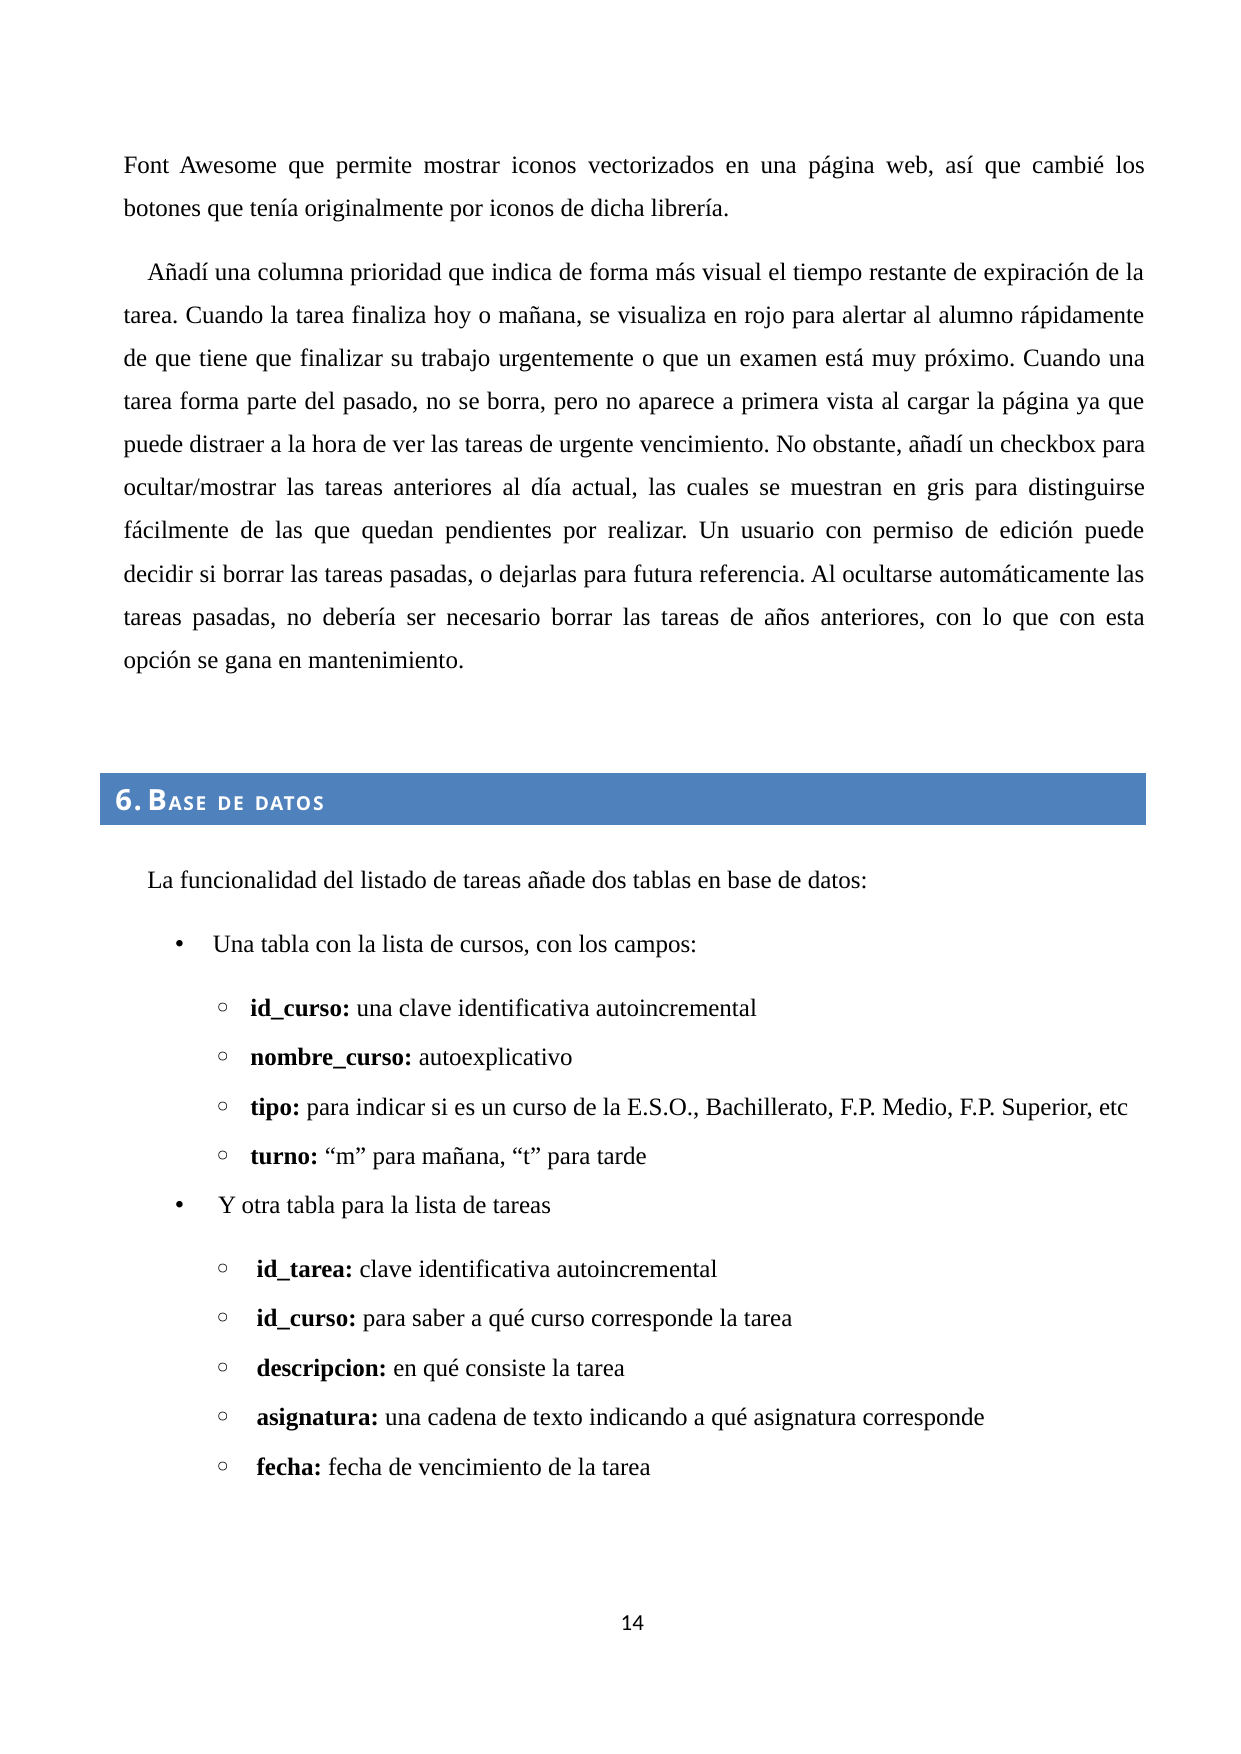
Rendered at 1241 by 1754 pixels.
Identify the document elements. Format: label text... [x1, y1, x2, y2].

list Una tabla con la lista de cursos, con los campos: [175, 929, 1146, 958]
list id_curso: una clave identificativa autoincremental [213, 993, 1146, 1022]
list Y otra tabla para la lista de tareas [175, 1190, 1146, 1219]
list fecha: fecha de vencimiento de la tarea [213, 1452, 1146, 1480]
list descripcion: en qué consiste la tarea [213, 1353, 1146, 1382]
text Añadí una columna prioridad que indica de forma más visual el tiempo restante de expiración de la tarea. Cuando la tarea finaliza hoy o mañana, se visualiza en rojo para alertar al alumno rápidamente de que tiene que finalizar su trabajo urgentemente o que un examen está muy próximo. Cuando una tarea forma parte del pasado, no se borra, pero no aparece a primera vista al cargar la página ya que puede distraer a la hora de ver las tareas de urgente vencimiento. No obstante, añadí un checkbox para ocultar/mostrar las tareas anteriores al día actual, las cuales se muestran en gris para distinguirse fácilmente de las que quedan pendientes por realizar. Un usuario con permiso de edición puede decidir si borrar las tareas pasadas, o dejarlas para futura referencia. Al ocultarse automáticamente las tareas pasadas, no debería ser necesario borrar las tareas de años anteriores, con lo que con esta opción se gana en mantenimiento. [123, 257, 1146, 674]
subtitle Base de datos [106, 779, 1140, 819]
list id_tarea: clave identificativa autoincremental [213, 1254, 1146, 1283]
list tipo: para indicar si es un curso de la E.S.O., Bachillerato, F.P. Medio, F.P. Superior, etc [213, 1092, 1146, 1120]
list asignatura: una cadena de texto indicando a qué asignatura corresponde [213, 1402, 1146, 1431]
text Font Awesome que permite mostrar iconos vectorizados en una página web, así que cambié los botones que tenía originalmente por iconos de dicha librería. [123, 150, 1146, 222]
list turno: “m” para mañana, “t” para tarde [213, 1141, 1146, 1170]
list nombre_curso: autoexplicativo [213, 1042, 1146, 1071]
list id_curso: para saber a qué curso corresponde la tarea [213, 1303, 1146, 1332]
text La funcionalidad del listado de tareas añade dos tablas en base de datos: [123, 865, 1146, 894]
